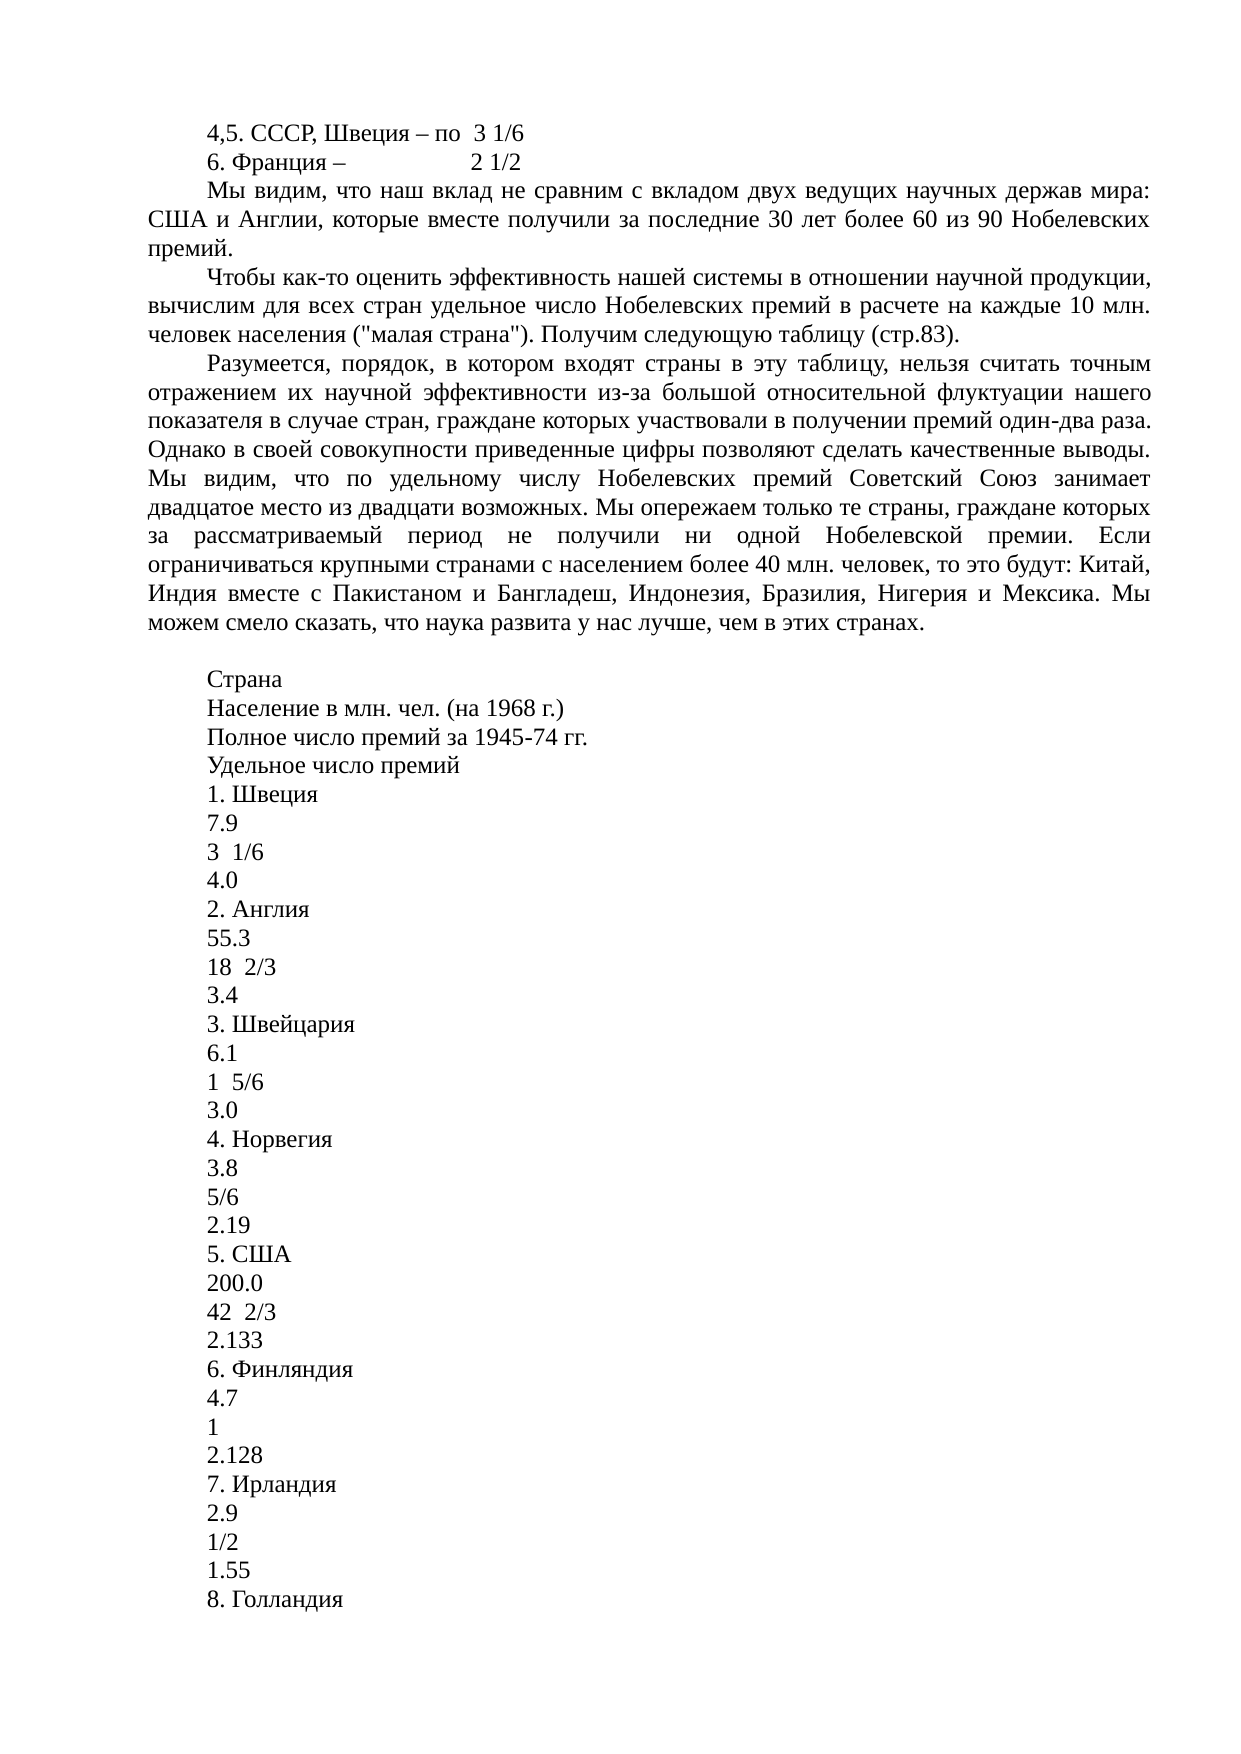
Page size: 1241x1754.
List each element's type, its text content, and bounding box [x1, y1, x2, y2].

text 2. Англия [148, 894, 1152, 923]
text 4,5. СССР, Швеция – по 3 1/6 [148, 118, 1152, 147]
text 4. Норвегия [148, 1124, 1152, 1153]
text 6.1 [148, 1038, 1152, 1067]
text 8. Голландия [148, 1584, 1152, 1613]
text 3.8 [148, 1153, 1152, 1182]
text 2.9 [148, 1498, 1152, 1527]
text 1. Швеция [148, 779, 1152, 808]
text 200.0 [148, 1268, 1152, 1297]
text 5. США [148, 1239, 1152, 1268]
text 2.19 [148, 1211, 1152, 1239]
text 3.4 [148, 981, 1152, 1009]
text Разумеется, порядок, в котором входят страны в эту табли­цу, нельзя считать точным отражением их научной эффективности из‑за большой относительной флуктуации нашего показателя в случае стран, граждане которых участвовали в получении премий один‑два раза. Однако в своей совокупности приведенные цифры позволяют сделать качественные выводы. Мы видим, что по удельному числу Нобелевских премий Советский Союз занимает двадцатое место из двадцати возможных. Мы опережаем только те страны, граждане которых за рассматриваемый период не получили ни одной Нобелевской премии. Если ограничиваться крупными странами с населением более 40 млн. человек, то это будут: Китай, Индия вместе с Пакистаном и Бангладеш, Индонезия, Бразилия, Нигерия и Мексика. Мы можем смело сказать, что наука развита у нас лучше, чем в этих странах. [148, 348, 1152, 636]
text 3.0 [148, 1096, 1152, 1124]
text 1 5/6 [148, 1067, 1152, 1096]
text 4.7 [148, 1383, 1152, 1412]
text 55.3 [148, 923, 1152, 952]
text 1.55 [148, 1556, 1152, 1584]
text Удельное число премий [148, 751, 1152, 779]
text 2.128 [148, 1441, 1152, 1469]
text Полное число премий за 1945‑74 гг. [148, 722, 1152, 751]
text 6. Франция – 2 1/2 [148, 147, 1152, 176]
text 3. Швейцария [148, 1009, 1152, 1038]
text 7. Ирландия [148, 1469, 1152, 1498]
text Мы видим, что наш вклад не сравним с вкладом двух ведущих научных держав мира: США и Англии, которые вместе получили за последние 30 лет более 60 из 90 Нобелевских премий. [148, 176, 1152, 262]
text 7.9 [148, 808, 1152, 837]
text Население в млн. чел. (на 1968 г.) [148, 693, 1152, 722]
text 6. Финляндия [148, 1354, 1152, 1383]
text Чтобы как‑то оценить эффективность нашей системы в отно­шении научной продукции, вычислим для всех стран удельное число Нобелевских премий в расчете на каждые 10 млн. человек населения ("малая страна"). Получим следующую таблицу (стр.83). [148, 262, 1152, 348]
text 42 2/3 [148, 1297, 1152, 1326]
text 1/2 [148, 1527, 1152, 1556]
text 2.133 [148, 1326, 1152, 1354]
text Страна [148, 664, 1152, 693]
text 5/6 [148, 1182, 1152, 1211]
text 1 [148, 1412, 1152, 1441]
text 3 1/6 [148, 837, 1152, 866]
text 4.0 [148, 866, 1152, 894]
text 18 2/3 [148, 952, 1152, 981]
